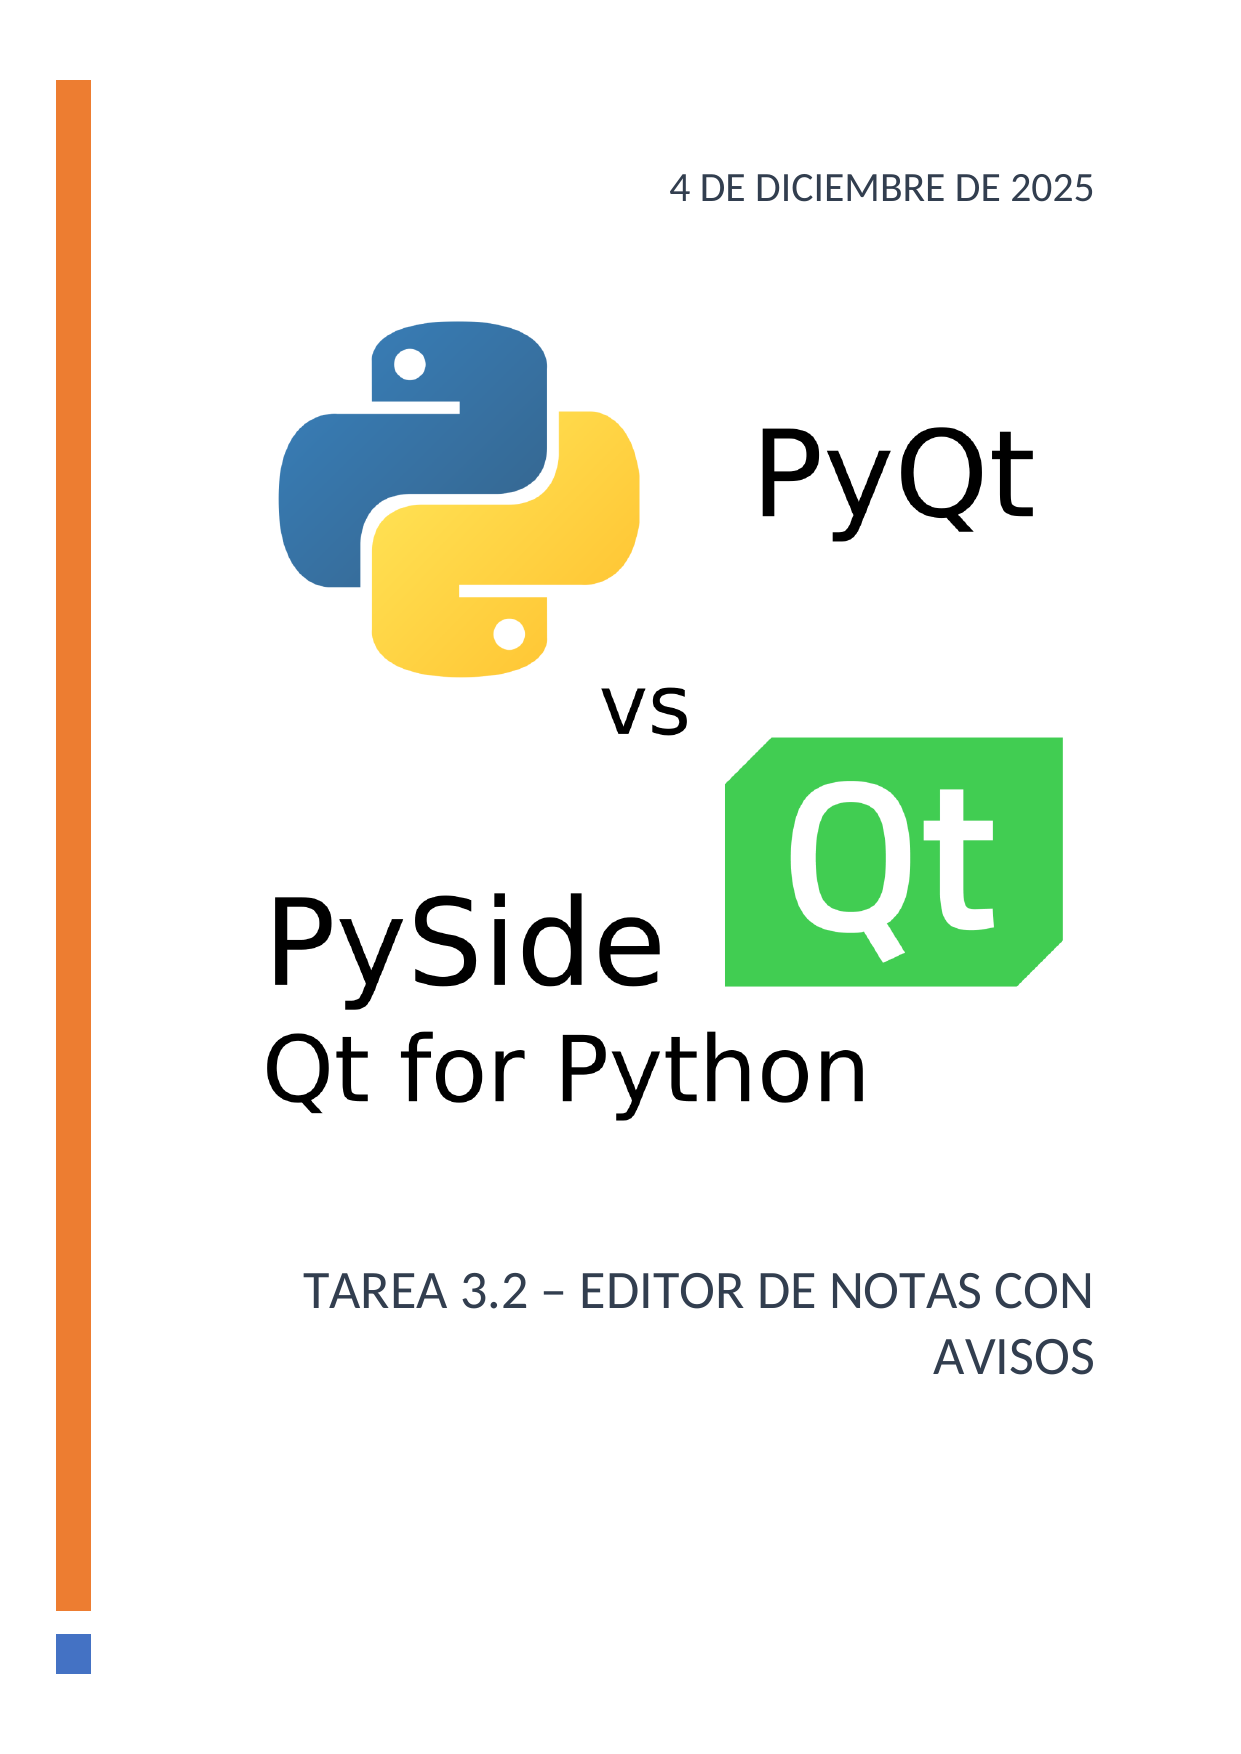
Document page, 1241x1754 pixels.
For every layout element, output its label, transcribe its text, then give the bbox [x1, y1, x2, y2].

text TAREA 3.2 – Editor de notas con avisos [186, 1256, 1095, 1388]
text 4 de diciembre de 2025 [186, 161, 1095, 211]
